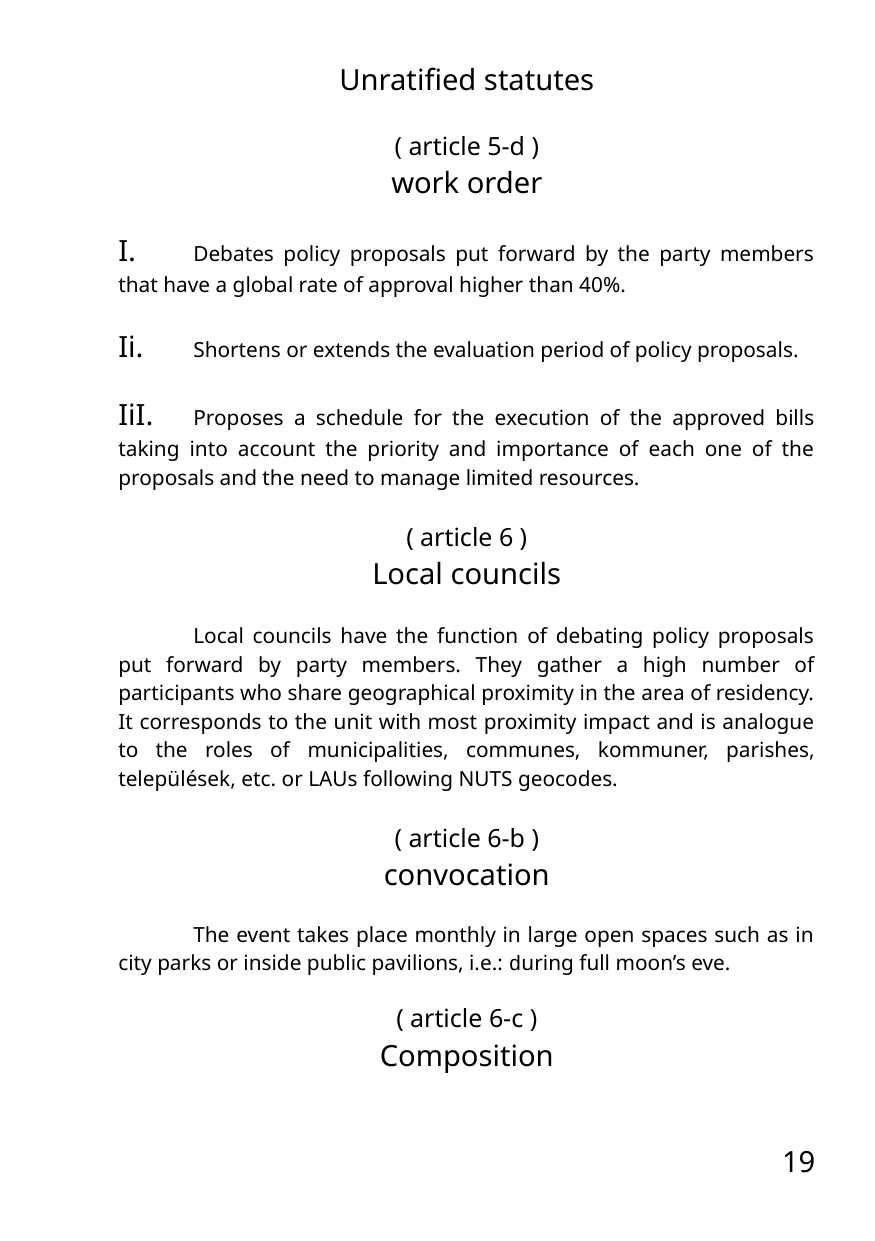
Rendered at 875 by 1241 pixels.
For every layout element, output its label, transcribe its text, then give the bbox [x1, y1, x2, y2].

text I. Debates policy proposals put forward by the party members that have a global rate of approval higher than 40%. [118, 230, 815, 298]
text Local councils [118, 553, 815, 593]
text IiI. Proposes a schedule for the execution of the approved bills taking into account the priority and importance of each one of the proposals and the need to manage limited resources. [118, 395, 815, 491]
text ( article 5-d ) [118, 128, 815, 162]
text Local councils have the function of debating policy proposals put forward by party members. They gather a high number of participants who share geographical proximity in the area of residency. It corresponds to the unit with most proximity impact and is analogue to the roles of municipalities, communes, kommuner, parishes, települések, etc. or LAUs following NUTS geocodes. [118, 621, 815, 792]
text convocation [118, 854, 815, 894]
text The event takes place monthly in large open spaces such as in city parks or inside public pavilions, i.e.: during full moon’s eve. [118, 920, 815, 977]
text ( article 6-c ) [118, 1001, 815, 1035]
text work order [118, 162, 815, 202]
text ( article 6-b ) [118, 821, 815, 854]
text Ii. Shortens or extends the evaluation period of policy proposals. [118, 327, 815, 366]
text ( article 6 ) [118, 519, 815, 553]
text Composition [118, 1035, 815, 1075]
